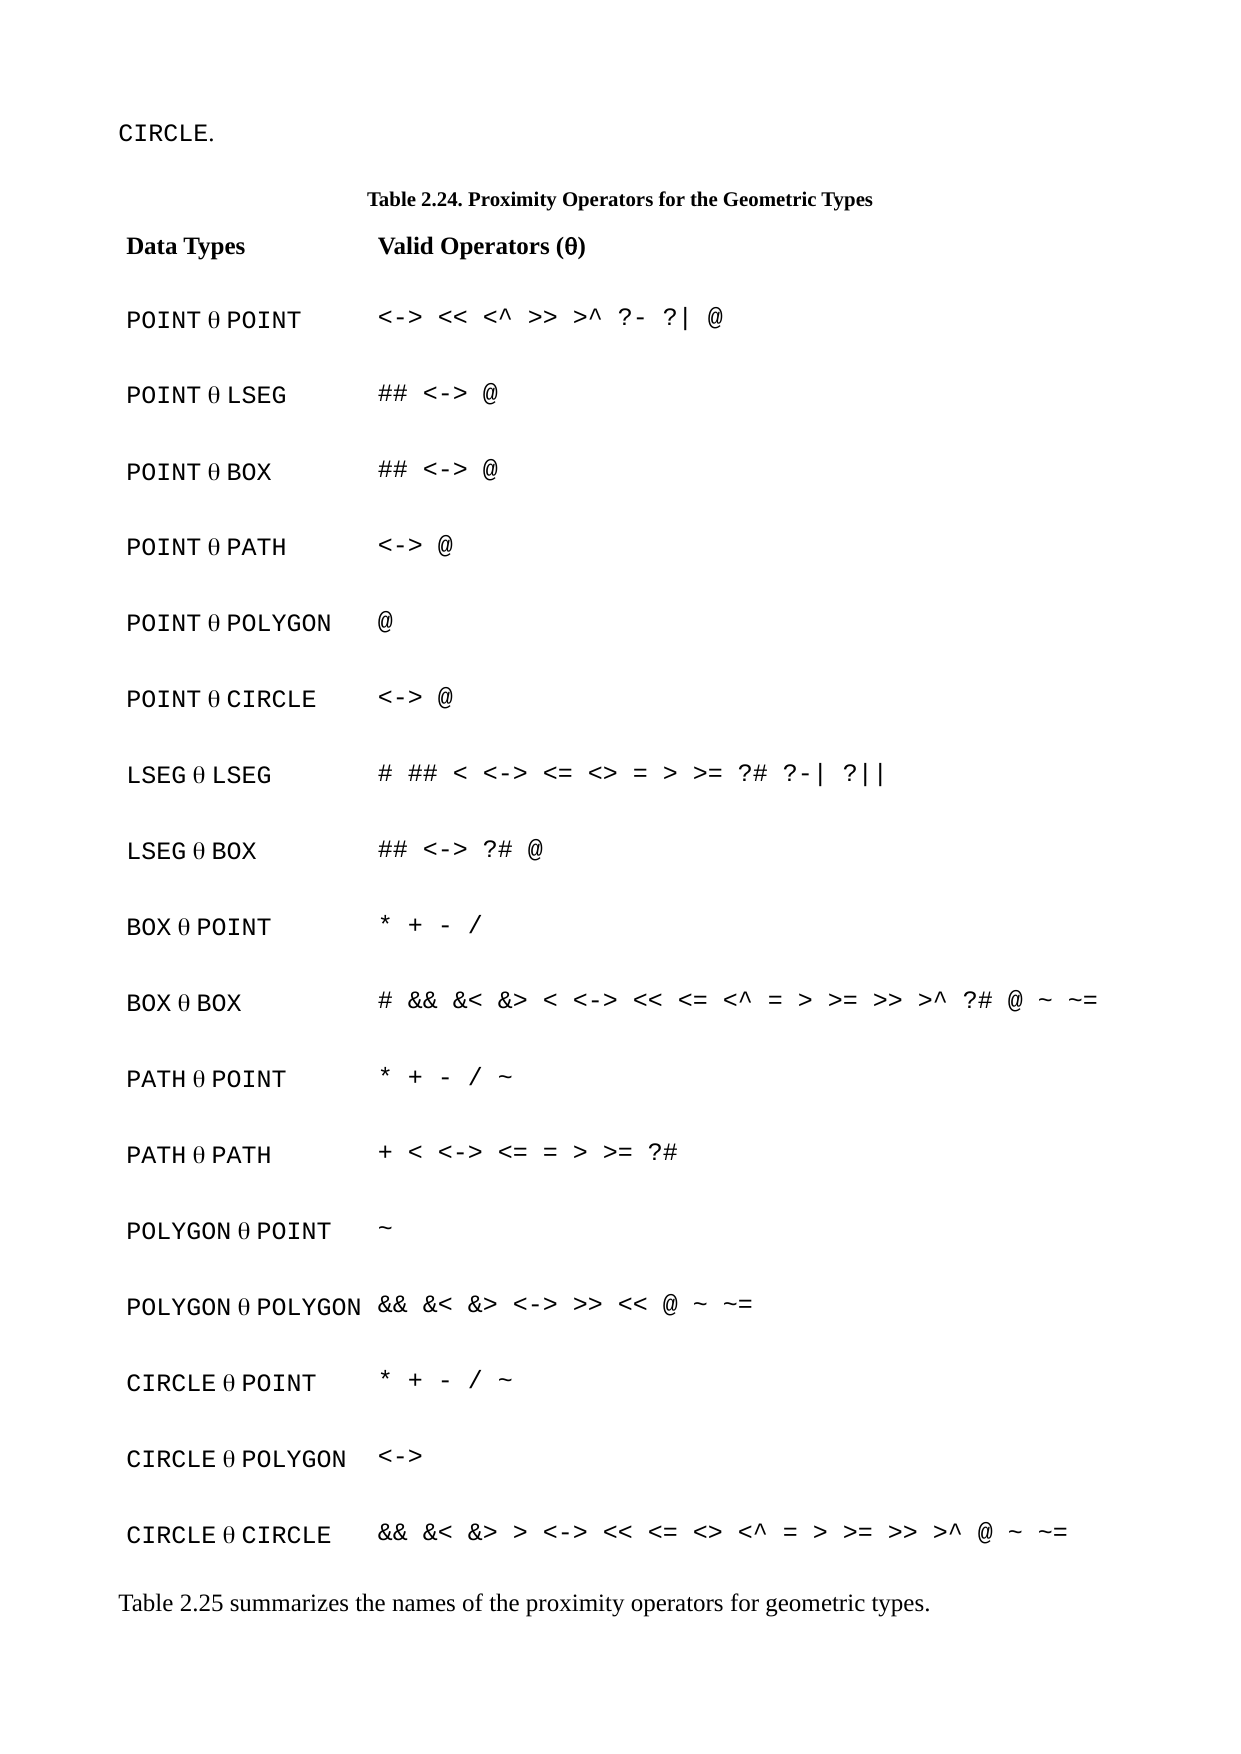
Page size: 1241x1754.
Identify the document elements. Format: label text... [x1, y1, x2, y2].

table_cell # && &< &> < <-> << <= <^ = > >= >> >^ ?# @ ~ ~= [370, 980, 1122, 1056]
table_cell && &< &> > <-> << <= <> <^ = > >= >> >^ @ ~ ~= [370, 1512, 1122, 1588]
table_cell POINT q BOX [118, 449, 370, 525]
table_header Data Types [118, 223, 370, 297]
table_cell LSEG q BOX [118, 829, 370, 904]
table_cell PATH q PATH [118, 1132, 370, 1208]
table_cell # ## < <-> <= <> = > >= ?# ?-| ?|| [370, 753, 1122, 828]
table_cell <-> [370, 1436, 1122, 1512]
table_cell && &< &> <-> >> << @ ~ ~= [370, 1284, 1122, 1360]
text CIRCLE. [118, 118, 1122, 149]
table_cell LSEG q LSEG [118, 753, 370, 828]
table_cell CIRCLE q CIRCLE [118, 1512, 370, 1588]
table_cell ~ [370, 1208, 1122, 1284]
table_cell ## <-> @ [370, 373, 1122, 449]
table_cell POINT q CIRCLE [118, 677, 370, 752]
text Table 2.25 summarizes the names of the proximity operators for geometric types. [118, 1588, 1122, 1617]
table_cell POLYGON q POLYGON [118, 1284, 370, 1360]
table_cell CIRCLE q POINT [118, 1360, 370, 1436]
table_cell PATH q POINT [118, 1056, 370, 1132]
table_cell + < <-> <= = > >= ?# [370, 1132, 1122, 1208]
table_cell * + - / ~ [370, 1360, 1122, 1436]
table_cell POINT q POINT [118, 297, 370, 373]
table_cell POINT q POLYGON [118, 601, 370, 677]
table_cell <-> @ [370, 525, 1122, 601]
table_header Valid Operators (q) [370, 223, 1122, 297]
table_cell ## <-> @ [370, 449, 1122, 525]
subtitle Table 2.24. Proximity Operators for the Geometric Types [118, 186, 1122, 211]
table_cell POINT q PATH [118, 525, 370, 601]
table_cell @ [370, 601, 1122, 677]
table_cell * + - / [370, 904, 1122, 980]
table_cell * + - / ~ [370, 1056, 1122, 1132]
table_cell BOX q POINT [118, 904, 370, 980]
table_cell <-> << <^ >> >^ ?- ?| @ [370, 297, 1122, 373]
table_cell <-> @ [370, 677, 1122, 752]
table_cell BOX q BOX [118, 980, 370, 1056]
table_cell ## <-> ?# @ [370, 829, 1122, 904]
table_cell CIRCLE q POLYGON [118, 1436, 370, 1512]
table_cell POLYGON q POINT [118, 1208, 370, 1284]
table_cell POINT q LSEG [118, 373, 370, 449]
